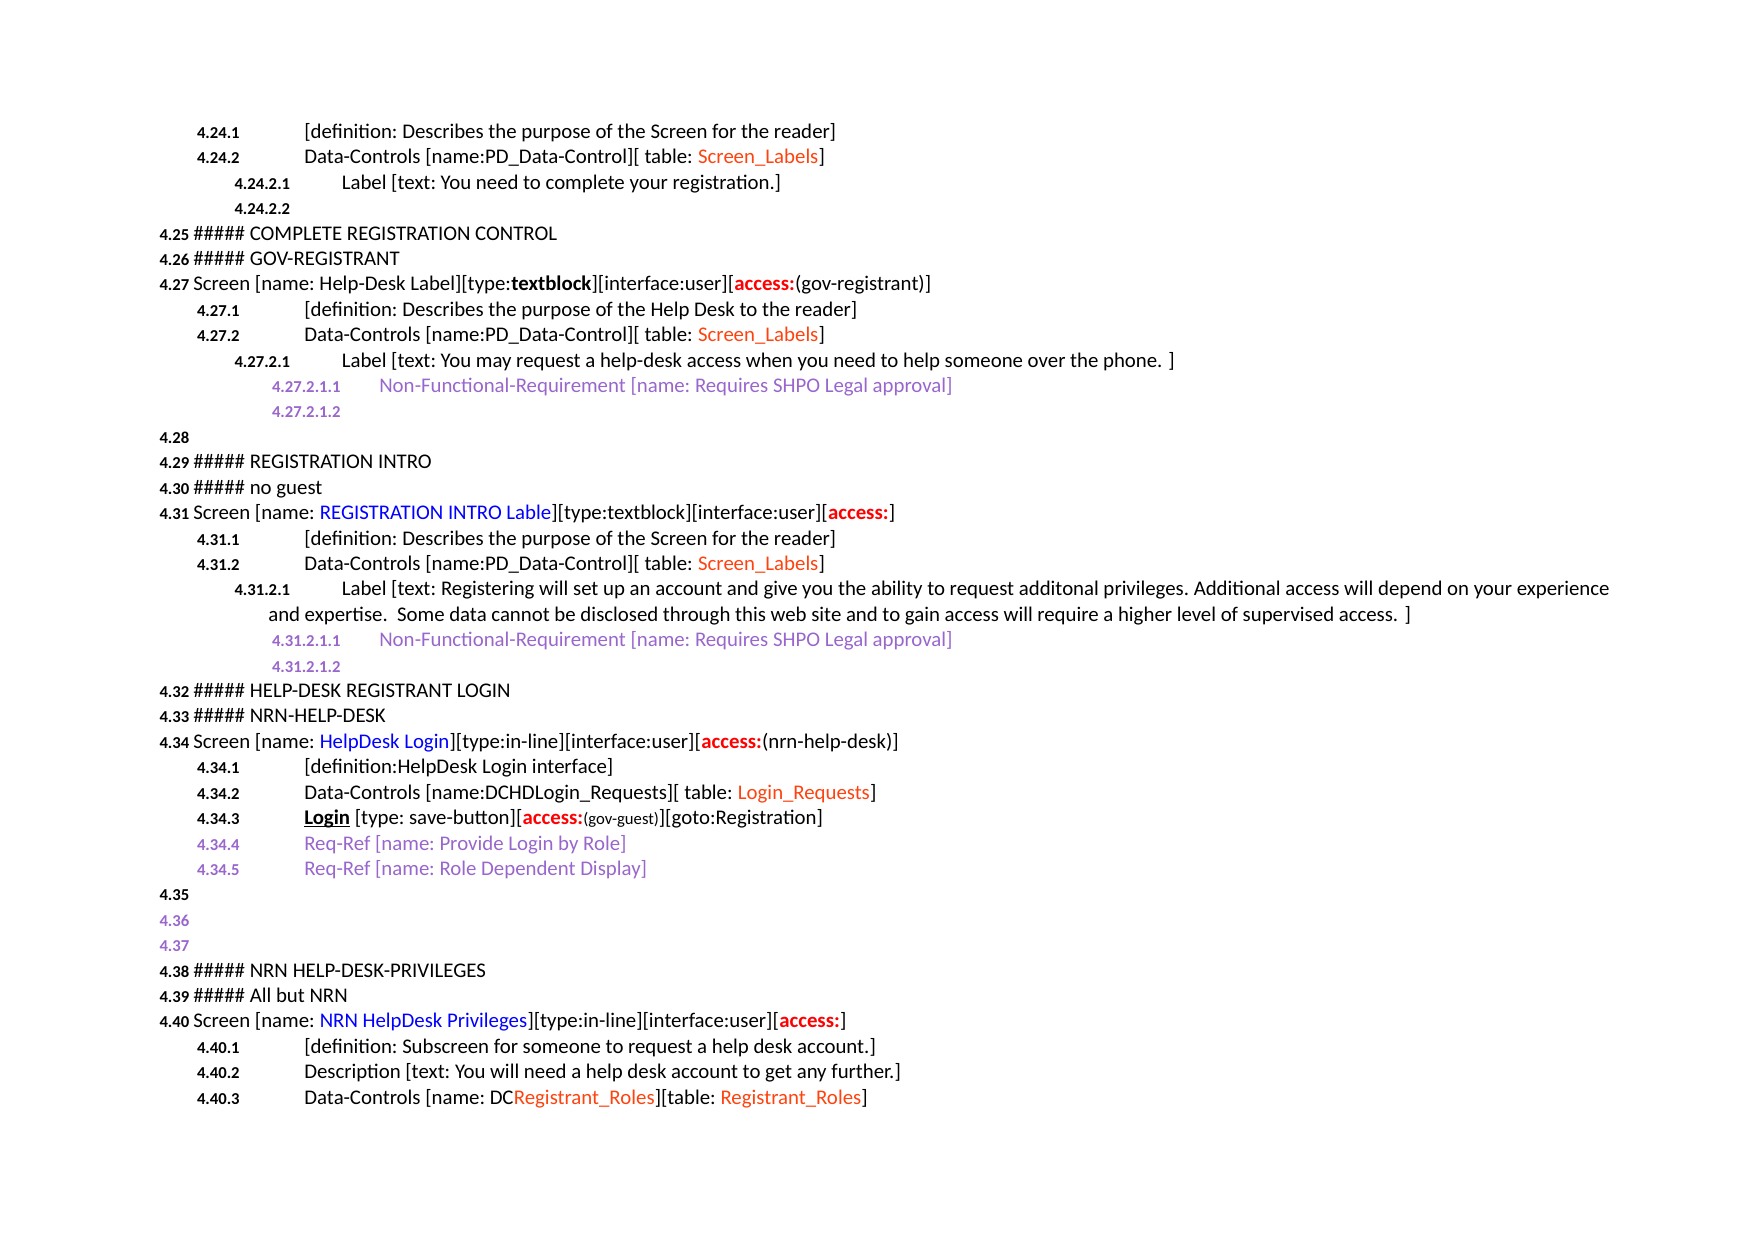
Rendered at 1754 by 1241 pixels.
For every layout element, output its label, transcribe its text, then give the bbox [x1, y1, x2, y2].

list Screen [name: NRN HelpDesk Privileges][type:in-line][interface:user][access:] [156, 1008, 1636, 1033]
list Data-Controls [name: DCRegistrant_Roles][table: Registrant_Roles] [193, 1084, 1636, 1109]
list ##### HELP-DESK REGISTRANT LOGIN [156, 677, 1636, 703]
list [definition:HelpDesk Login interface] [193, 753, 1636, 779]
list Description [text: You will need a help desk account to get any further.] [193, 1058, 1636, 1084]
list Req-Ref [name: Role Dependent Display] [193, 855, 1636, 881]
list Label [text: Registering will set up an account and give you the ability to request additonal privileges. Additional access will depend on your experience and expertise. Some data cannot be disclosed through this web site and to gain access will require a higher level of supervised access. ] [231, 576, 1636, 626]
list ##### COMPLETE REGISTRATION CONTROL [156, 220, 1636, 245]
list Req-Ref [name: Provide Login by Role] [193, 830, 1636, 855]
list Login [type: save-button][access:(gov-guest)][goto:Registration] [193, 804, 1636, 830]
list Screen [name: HelpDesk Login][type:in-line][interface:user][access:(nrn-help-desk)] [156, 728, 1636, 753]
list [definition: Subscreen for someone to request a help desk account.] [193, 1033, 1636, 1058]
list ##### GOV-REGISTRANT [156, 245, 1636, 271]
list Data-Controls [name:PD_Data-Control][ table: Screen_Labels] [193, 143, 1636, 169]
list Label [text: You may request a help-desk access when you need to help someone over the phone. ] [231, 347, 1636, 372]
list Data-Controls [name:DCHDLogin_Requests][ table: Login_Requests] [193, 779, 1636, 804]
list Data-Controls [name:PD_Data-Control][ table: Screen_Labels] [193, 321, 1636, 347]
list ##### NRN-HELP-DESK [156, 703, 1636, 728]
list [definition: Describes the purpose of the Screen for the reader] [193, 118, 1636, 143]
list Non-Functional-Requirement [name: Requires SHPO Legal approval] [268, 626, 1636, 652]
list Screen [name: Help-Desk Label][type:textblock][interface:user][access:(gov-registrant)] [156, 271, 1636, 296]
list Non-Functional-Requirement [name: Requires SHPO Legal approval] [268, 372, 1636, 398]
list Screen [name: REGISTRATION INTRO Lable][type:textblock][interface:user][access:] [156, 499, 1636, 525]
list ##### no guest [156, 474, 1636, 499]
list Label [text: You need to complete your registration.] [231, 169, 1636, 194]
list ##### All but NRN [156, 982, 1636, 1008]
list Data-Controls [name:PD_Data-Control][ table: Screen_Labels] [193, 550, 1636, 576]
list ##### REGISTRATION INTRO [156, 448, 1636, 474]
list [definition: Describes the purpose of the Help Desk to the reader] [193, 296, 1636, 321]
list [definition: Describes the purpose of the Screen for the reader] [193, 525, 1636, 550]
list ##### NRN HELP-DESK-PRIVILEGES [156, 957, 1636, 982]
